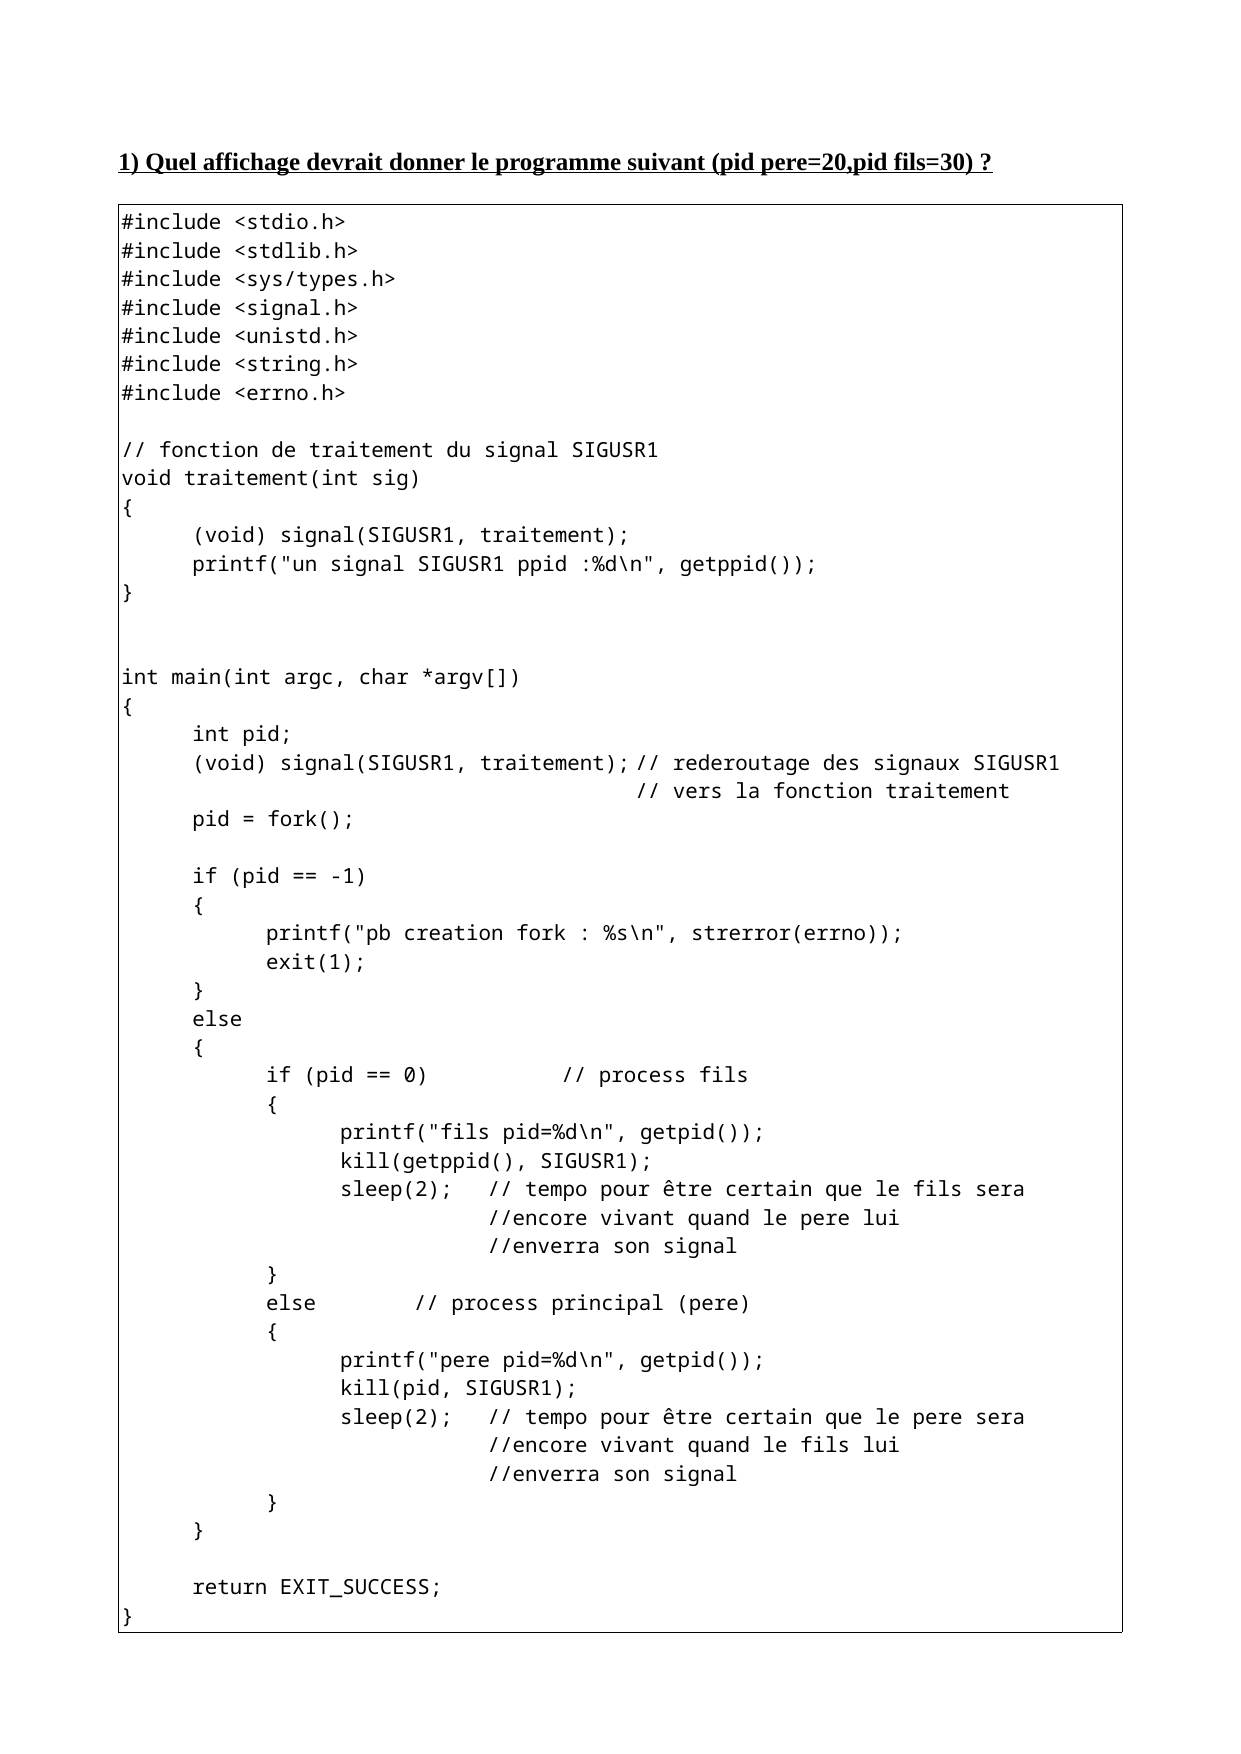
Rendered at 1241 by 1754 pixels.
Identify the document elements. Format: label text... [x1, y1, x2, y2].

text int pid; [119, 716, 1122, 745]
text // vers la fonction traitement [119, 773, 1122, 802]
text #include <stdlib.h> [119, 233, 1122, 261]
text } [119, 1598, 1122, 1632]
text } [119, 972, 1122, 1001]
text { [119, 1313, 1122, 1342]
text printf("fils pid=%d\n", getpid()); [119, 1114, 1122, 1143]
text //encore vivant quand le pere lui [119, 1200, 1122, 1228]
text { [119, 1086, 1122, 1114]
text exit(1); [119, 944, 1122, 972]
text } [119, 1257, 1122, 1285]
text return EXIT_SUCCESS; [119, 1569, 1122, 1598]
text // fonction de traitement du signal SIGUSR1 [119, 432, 1122, 460]
text { [119, 887, 1122, 915]
text #include <unistd.h> [119, 318, 1122, 347]
text //encore vivant quand le fils lui [119, 1427, 1122, 1456]
text #include <errno.h> [119, 375, 1122, 406]
text if (pid == 0) // process fils [119, 1057, 1122, 1086]
text else [119, 1001, 1122, 1029]
text //enverra son signal [119, 1456, 1122, 1484]
text } [119, 1484, 1122, 1512]
text { [119, 688, 1122, 716]
text sleep(2); // tempo pour être certain que le fils sera [119, 1171, 1122, 1200]
text printf("pere pid=%d\n", getpid()); [119, 1342, 1122, 1370]
text 1) Quel affichage devrait donner le programme suivant (pid pere=20,pid fils=30) ? [118, 147, 1122, 176]
text (void) signal(SIGUSR1, traitement); [119, 517, 1122, 546]
text } [119, 574, 1122, 606]
text #include <string.h> [119, 347, 1122, 375]
text kill(getppid(), SIGUSR1); [119, 1143, 1122, 1171]
text //enverra son signal [119, 1228, 1122, 1257]
text (void) signal(SIGUSR1, traitement); // rederoutage des signaux SIGUSR1 [119, 745, 1122, 773]
text #include <stdio.h> [119, 205, 1122, 233]
text #include <signal.h> [119, 290, 1122, 318]
text void traitement(int sig) [119, 460, 1122, 489]
text { [119, 1029, 1122, 1057]
text { [119, 489, 1122, 517]
text kill(pid, SIGUSR1); [119, 1370, 1122, 1399]
text int main(int argc, char *argv[]) [119, 659, 1122, 688]
text printf("pb creation fork : %s\n", strerror(errno)); [119, 915, 1122, 944]
text sleep(2); // tempo pour être certain que le pere sera [119, 1399, 1122, 1427]
text if (pid == -1) [119, 858, 1122, 887]
text printf("un signal SIGUSR1 ppid :%d\n", getppid()); [119, 546, 1122, 574]
text #include <sys/types.h> [119, 261, 1122, 290]
text } [119, 1512, 1122, 1544]
text else // process principal (pere) [119, 1285, 1122, 1313]
text pid = fork(); [119, 802, 1122, 833]
